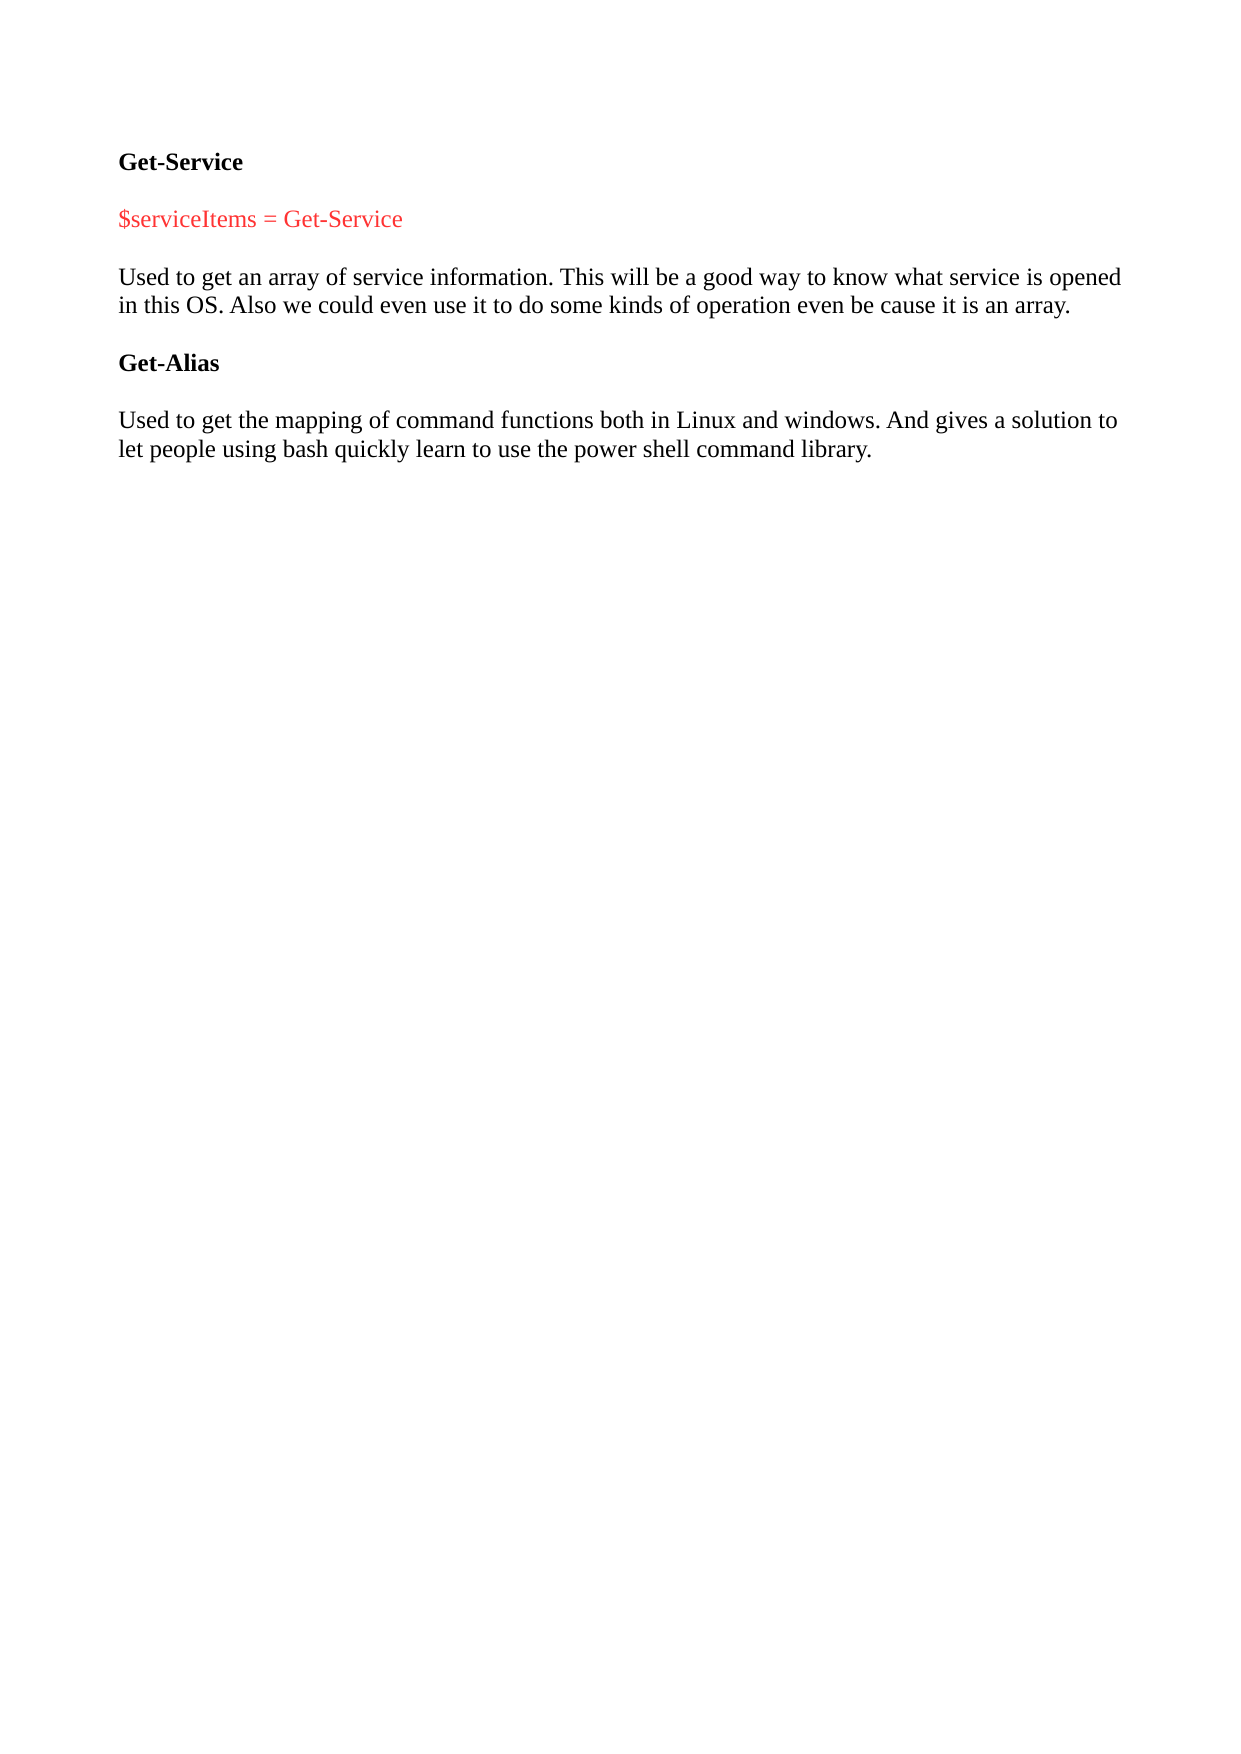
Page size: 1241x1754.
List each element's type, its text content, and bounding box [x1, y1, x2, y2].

text Used to get an array of service information. This will be a good way to know what service is opened [118, 262, 1122, 291]
text $serviceItems = Get-Service [118, 204, 1122, 233]
text Get-Alias [118, 348, 1122, 377]
text Get-Service [118, 147, 1122, 176]
text in this OS. Also we could even use it to do some kinds of operation even be cause it is an array. [118, 291, 1122, 319]
text let people using bash quickly learn to use the power shell command library. [118, 434, 1122, 463]
text Used to get the mapping of command functions both in Linux and windows. And gives a solution to [118, 406, 1122, 434]
